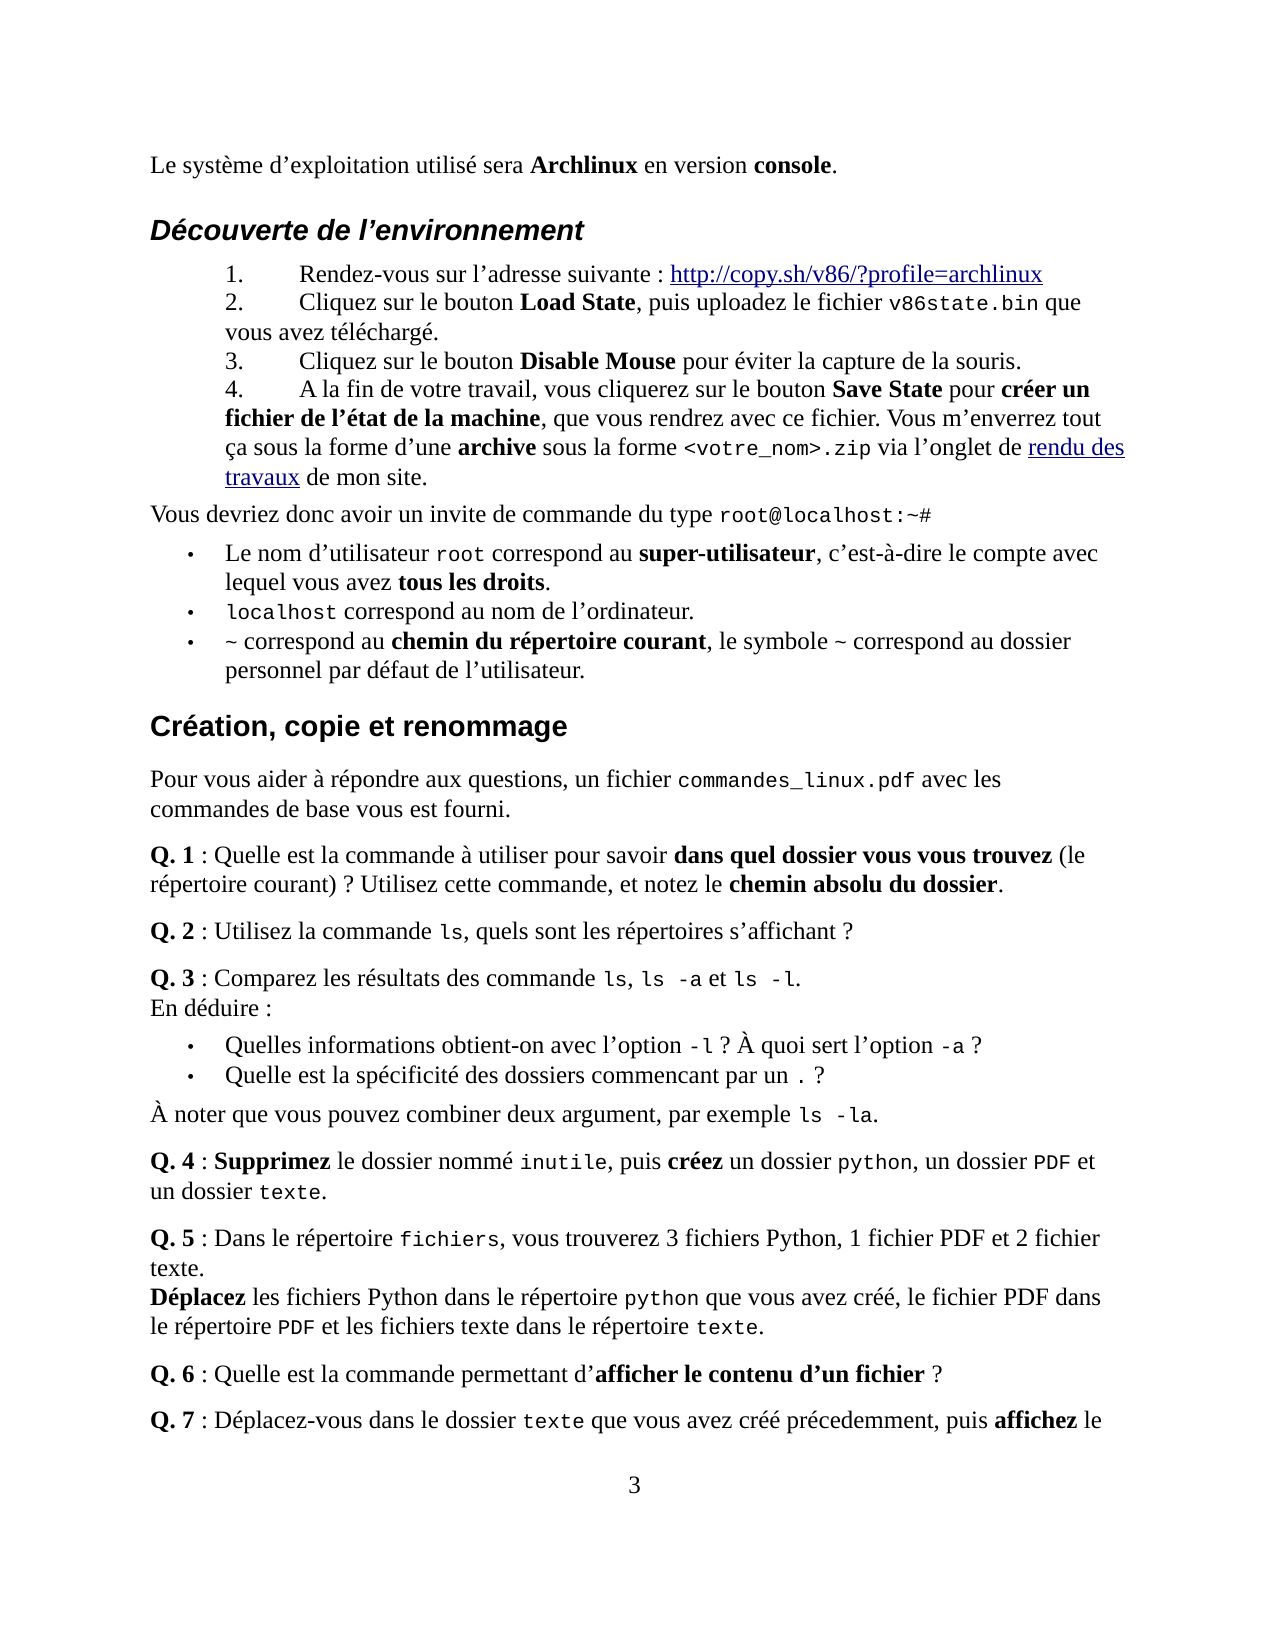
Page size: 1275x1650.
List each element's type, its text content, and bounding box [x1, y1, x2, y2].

text À noter que vous pouvez combiner deux argument, par exemple ls -la. [150, 1099, 1125, 1128]
text Q. 3 : Comparez les résultats des commande ls, ls -a et ls -l. En déduire : [150, 963, 1125, 1022]
text Q. 4 : Supprimez le dossier nommé inutile, puis créez un dossier python, un dossier PDF et un dossier texte. [150, 1146, 1125, 1205]
list Quelles informations obtient-on avec l’option -l ? À quoi sert l’option -a ? [187, 1031, 1125, 1060]
list Quelle est la spécificité des dossiers commencant par un . ? [187, 1060, 1125, 1090]
list A la fin de votre travail, vous cliquerez sur le bouton Save State pour créer un fichier de l’état de la machine, que vous rendrez avec ce fichier. Vous m’enverrez tout ça sous la forme d’une archive sous la forme <votre_nom>.zip via l’onglet de rendu des travaux de mon site. [225, 374, 1125, 490]
text Vous devriez donc avoir un invite de commande du type root@localhost:~# [150, 499, 1125, 529]
text Q. 2 : Utilisez la commande ls, quels sont les répertoires s’affichant ? [150, 916, 1125, 945]
list localhost correspond au nom de l’ordinateur. [187, 596, 1125, 626]
text Pour vous aider à répondre aux questions, un fichier commandes_linux.pdf avec les commandes de base vous est fourni. [150, 764, 1125, 822]
subtitle Découverte de l’environnement [150, 213, 1125, 246]
text Q. 7 : Déplacez-vous dans le dossier texte que vous avez créé précedemment, puis affichez le [150, 1405, 1125, 1435]
list Le nom d’utilisateur root correspond au super-utilisateur, c’est-à-dire le compte avec lequel vous avez tous les droits. [187, 538, 1125, 596]
text Q. 5 : Dans le répertoire fichiers, vous trouverez 3 fichiers Python, 1 fichier PDF et 2 fichier texte. Déplacez les fichiers Python dans le répertoire python que vous avez créé, le fichier PDF dans le répertoire PDF et les fichiers texte dans le répertoire texte. [150, 1223, 1125, 1341]
text Q. 1 : Quelle est la commande à utiliser pour savoir dans quel dossier vous vous trouvez (le répertoire courant) ? Utilisez cette commande, et notez le chemin absolu du dossier. [150, 840, 1125, 898]
list Rendez-vous sur l’adresse suivante : http://copy.sh/v86/?profile=archlinux [225, 259, 1125, 287]
list Cliquez sur le bouton Load State, puis uploadez le fichier v86state.bin que vous avez téléchargé. [225, 287, 1125, 346]
text Le système d’exploitation utilisé sera Archlinux en version console. [150, 150, 1125, 179]
subtitle Création, copie et renommage [150, 709, 1125, 743]
list ~ correspond au chemin du répertoire courant, le symbole ~ correspond au dossier personnel par défaut de l’utilisateur. [187, 626, 1125, 684]
list Cliquez sur le bouton Disable Mouse pour éviter la capture de la souris. [225, 346, 1125, 374]
text Q. 6 : Quelle est la commande permettant d’afficher le contenu d’un fichier ? [150, 1359, 1125, 1387]
